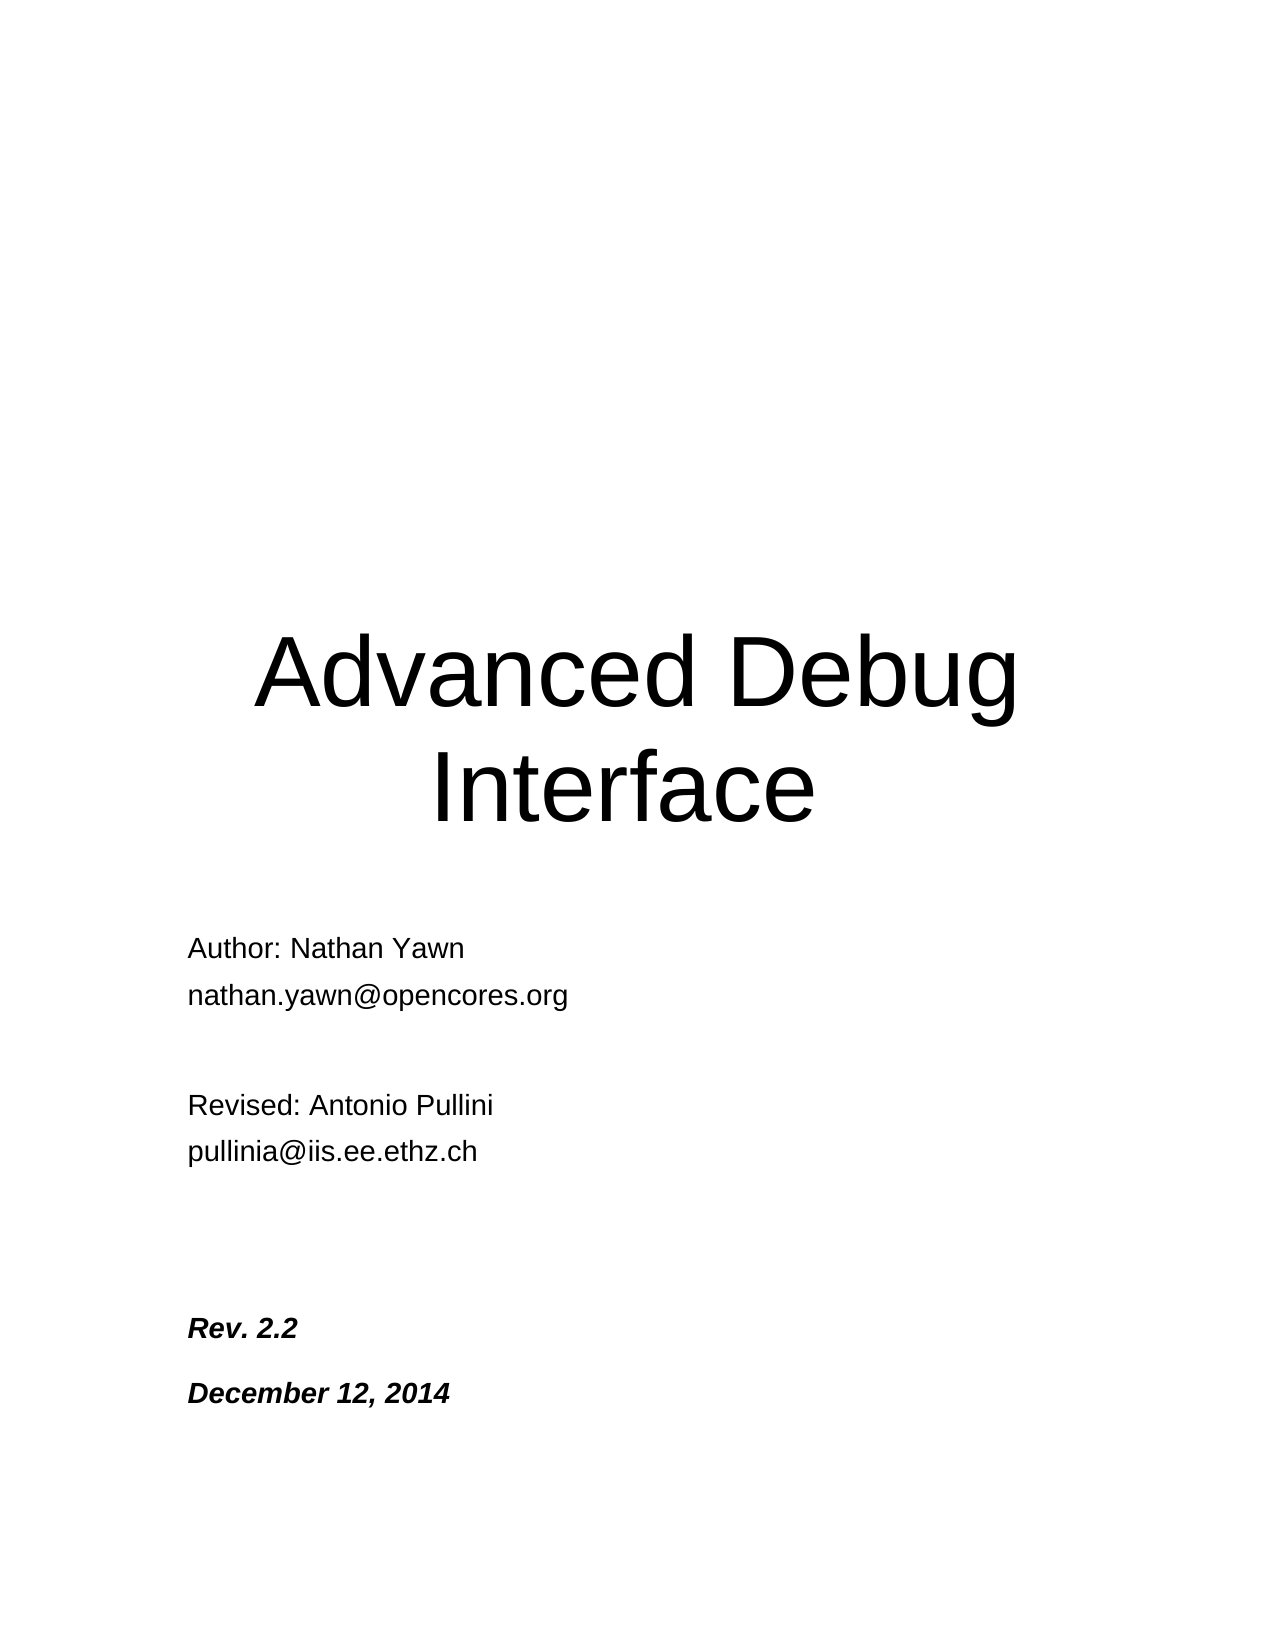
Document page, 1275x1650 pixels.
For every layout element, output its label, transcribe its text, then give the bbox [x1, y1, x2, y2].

text nathan.yawn@opencores.org [187, 978, 1087, 1011]
text pullinia@iis.ee.ethz.ch [187, 1134, 1087, 1168]
subtitle Rev. 2.2 [187, 1312, 1087, 1345]
text Revised: Antonio Pullini [187, 1088, 1087, 1122]
text Author: Nathan Yawn [187, 932, 1087, 965]
title Advanced Debug Interface [187, 613, 1087, 843]
subtitle December 12, 2014 [187, 1376, 1087, 1410]
